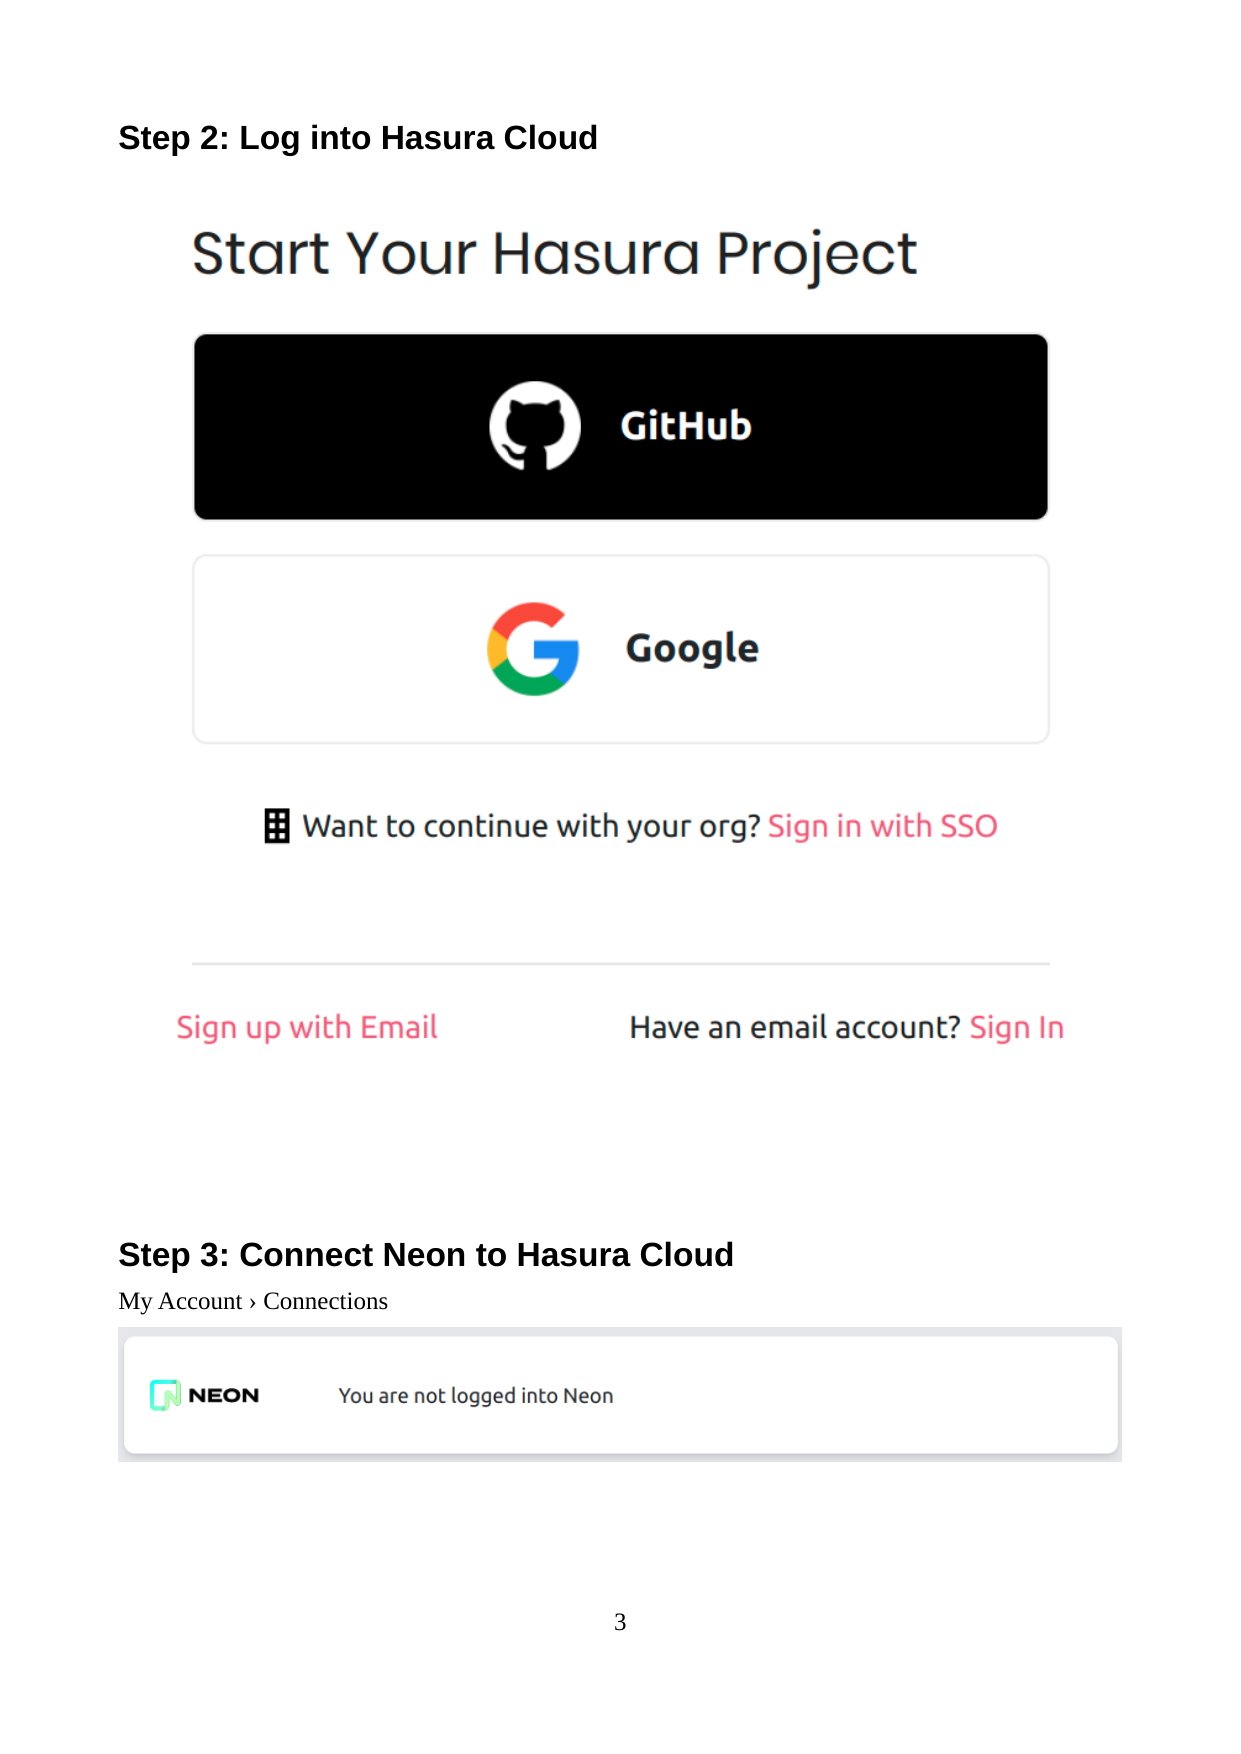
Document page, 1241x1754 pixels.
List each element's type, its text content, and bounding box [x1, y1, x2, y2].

subtitle Step 3: Connect Neon to Hasura Cloud [118, 1235, 1122, 1273]
text My Account › Connections [118, 1286, 1122, 1314]
subtitle Step 2: Log into Hasura Cloud [118, 118, 1122, 157]
